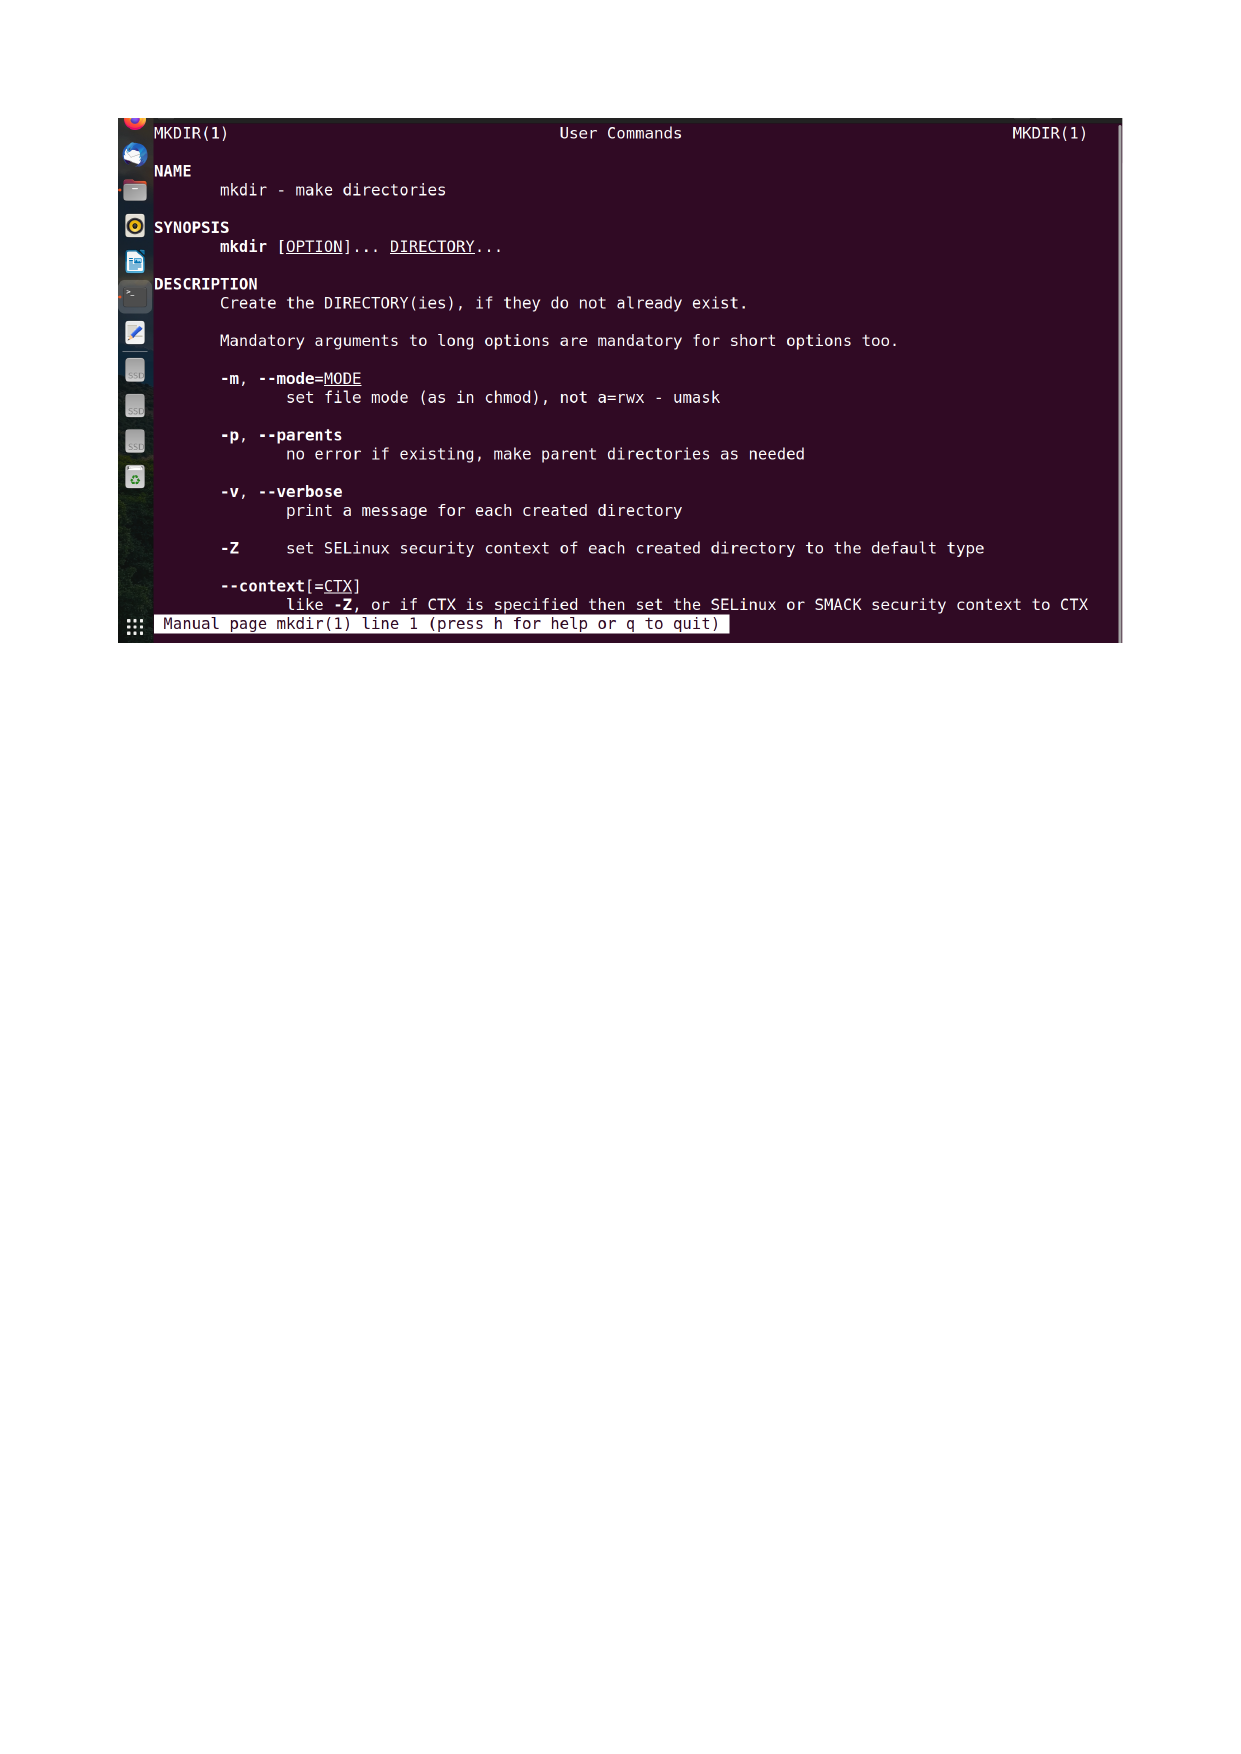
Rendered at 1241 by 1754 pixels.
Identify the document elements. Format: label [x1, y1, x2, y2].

picture [118, 118, 1123, 643]
